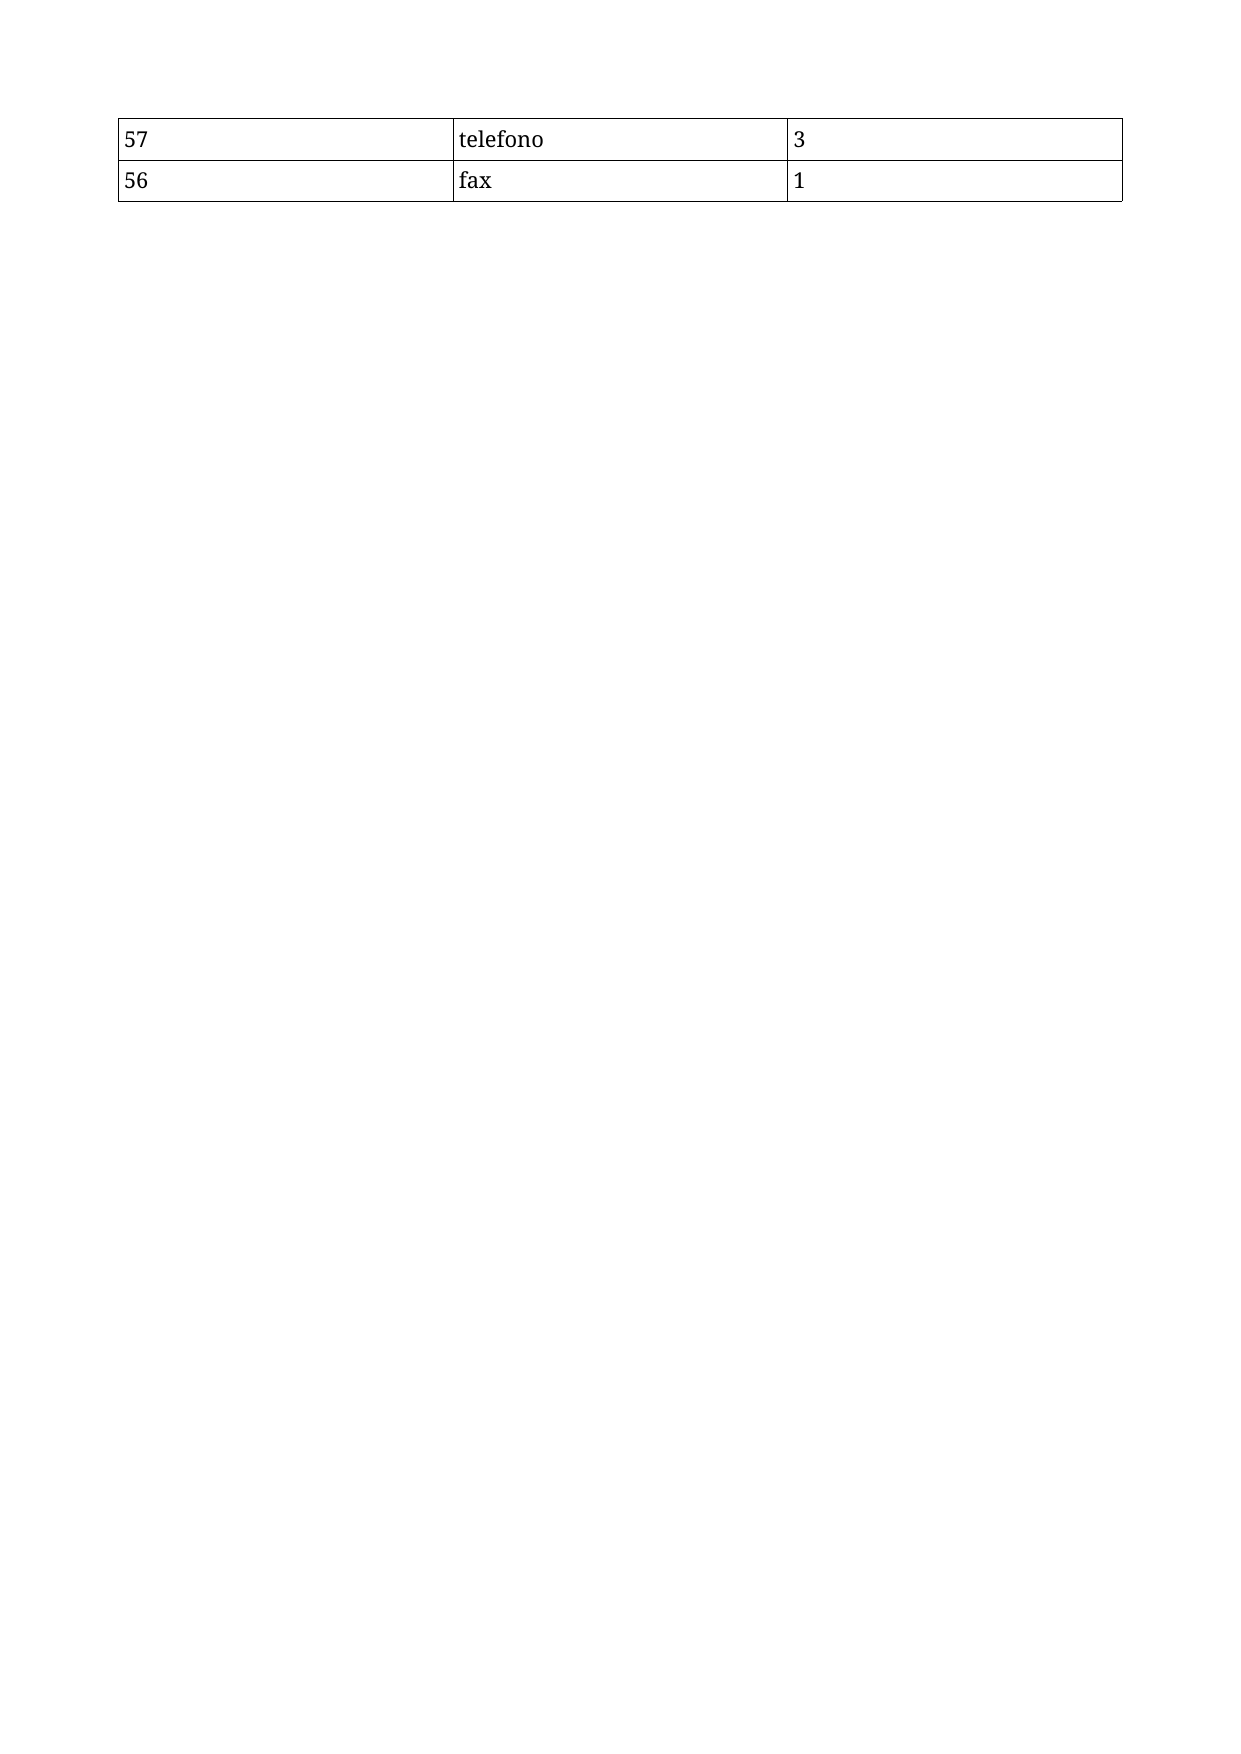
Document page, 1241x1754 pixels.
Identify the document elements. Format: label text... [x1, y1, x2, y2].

table_cell 56 [119, 161, 453, 201]
table_cell 57 [119, 119, 453, 159]
table_cell telefono [454, 119, 787, 159]
table_cell 3 [788, 119, 1122, 159]
table_cell 1 [788, 161, 1122, 201]
table_cell fax [454, 161, 787, 201]
